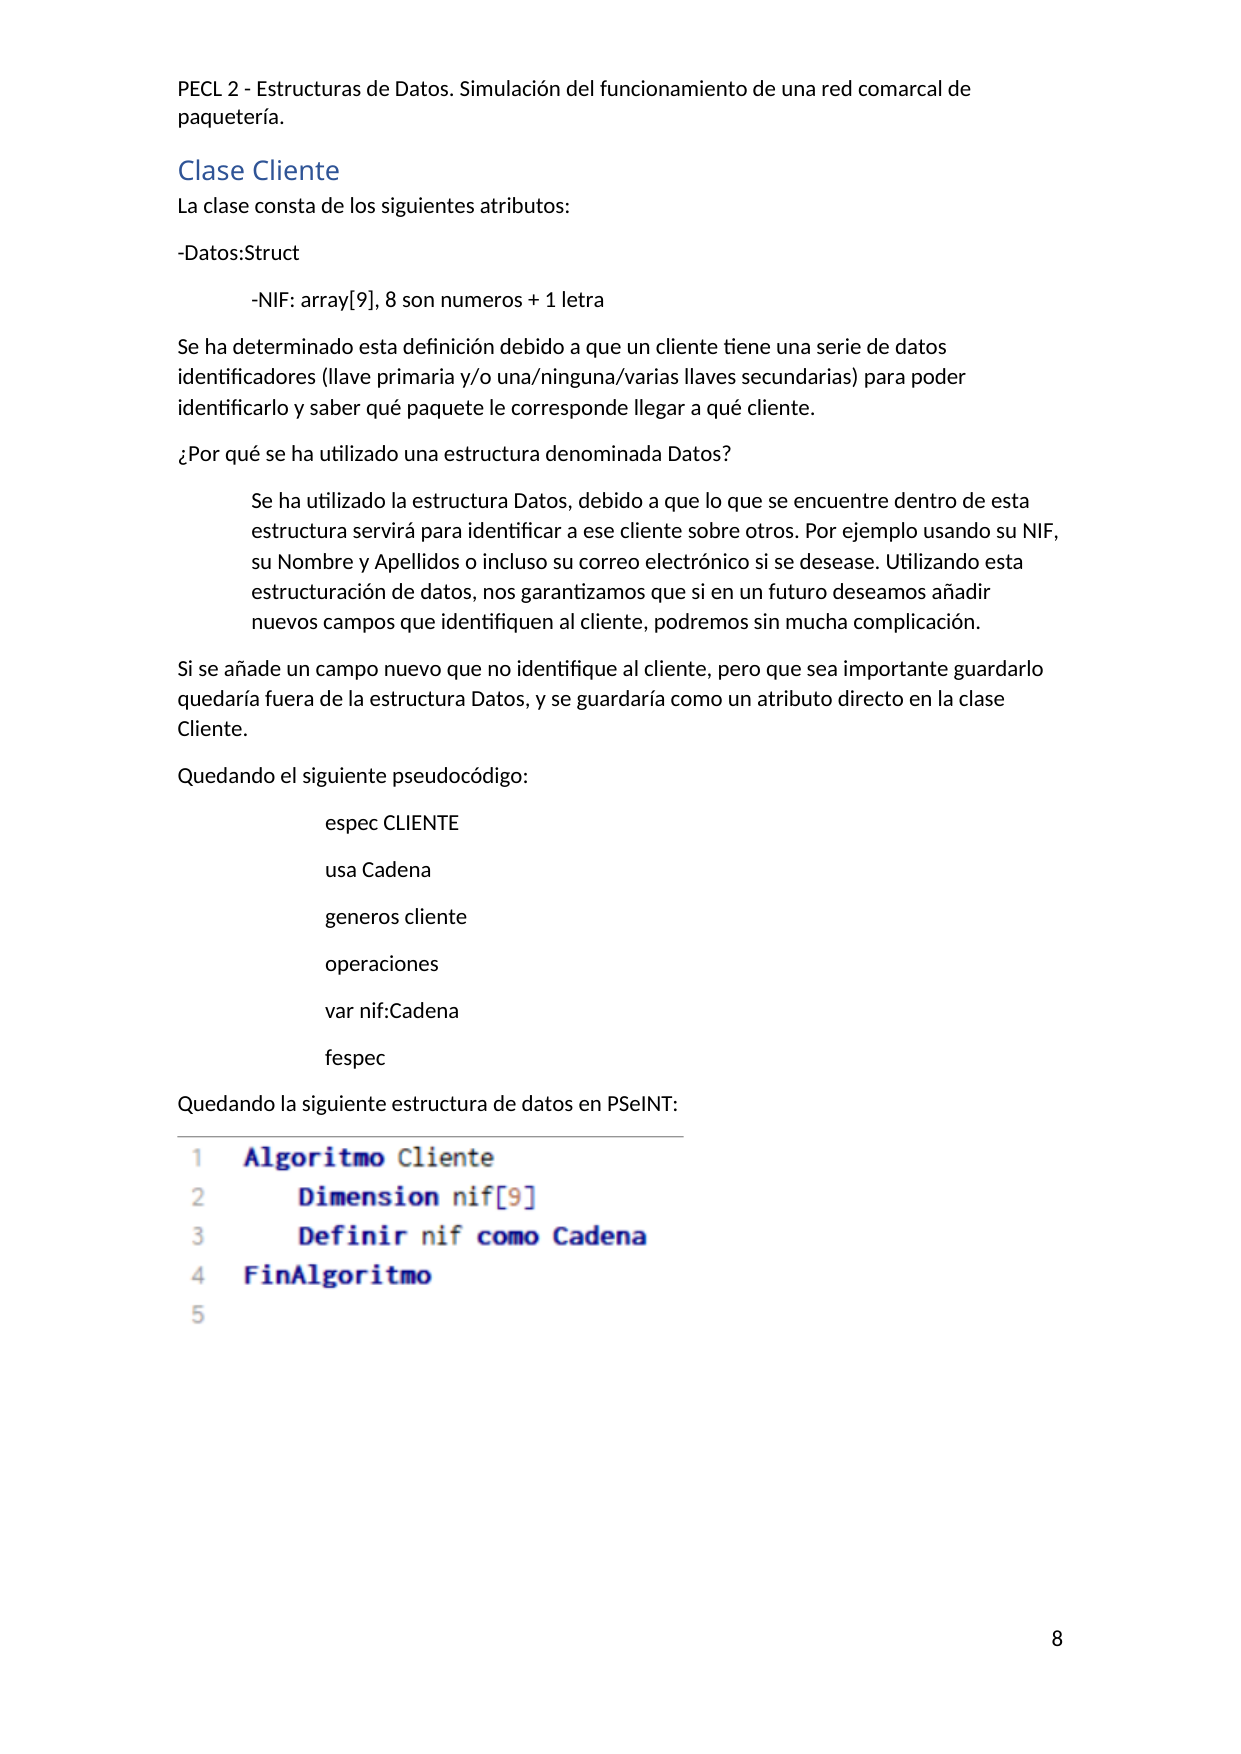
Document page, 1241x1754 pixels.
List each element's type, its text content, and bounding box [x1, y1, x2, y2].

text La clase consta de los siguientes atributos: [177, 192, 1063, 219]
text Se ha utilizado la estructura Datos, debido a que lo que se encuentre dentro de esta estructura servirá para identificar a ese cliente sobre otros. Por ejemplo usando su NIF, su Nombre y Apellidos o incluso su correo electrónico si se desease. Utilizando esta estructuración de datos, nos garantizamos que si en un futuro deseamos añadir nuevos campos que identifiquen al cliente, podremos sin mucha complicación. [251, 486, 1063, 635]
text Se ha determinado esta definición debido a que un cliente tiene una serie de datos identificadores (llave primaria y/o una/ninguna/varias llaves secundarias) para poder identificarlo y saber qué paquete le corresponde llegar a qué cliente. [177, 332, 1063, 421]
text fespec [325, 1043, 1063, 1071]
text -Datos:Struct [177, 238, 1063, 266]
text usa Cadena [325, 855, 1063, 883]
subtitle Clase Cliente [177, 152, 1063, 189]
picture [177, 1136, 684, 1354]
text Quedando el siguiente pseudocódigo: [177, 761, 1063, 789]
text Quedando la siguiente estructura de datos en PSeINT: [177, 1089, 1063, 1117]
text ¿Por qué se ha utilizado una estructura denominada Datos? [177, 439, 1063, 467]
text generos cliente [325, 902, 1063, 930]
text var nif:Cadena [325, 996, 1063, 1024]
text espec CLIENTE [325, 808, 1063, 836]
text -NIF: array[9], 8 son numeros + 1 letra [177, 285, 1063, 313]
text Si se añade un campo nuevo que no identifique al cliente, pero que sea importante guardarlo quedaría fuera de la estructura Datos, y se guardaría como un atributo directo en la clase Cliente. [177, 654, 1063, 742]
text operaciones [325, 949, 1063, 977]
